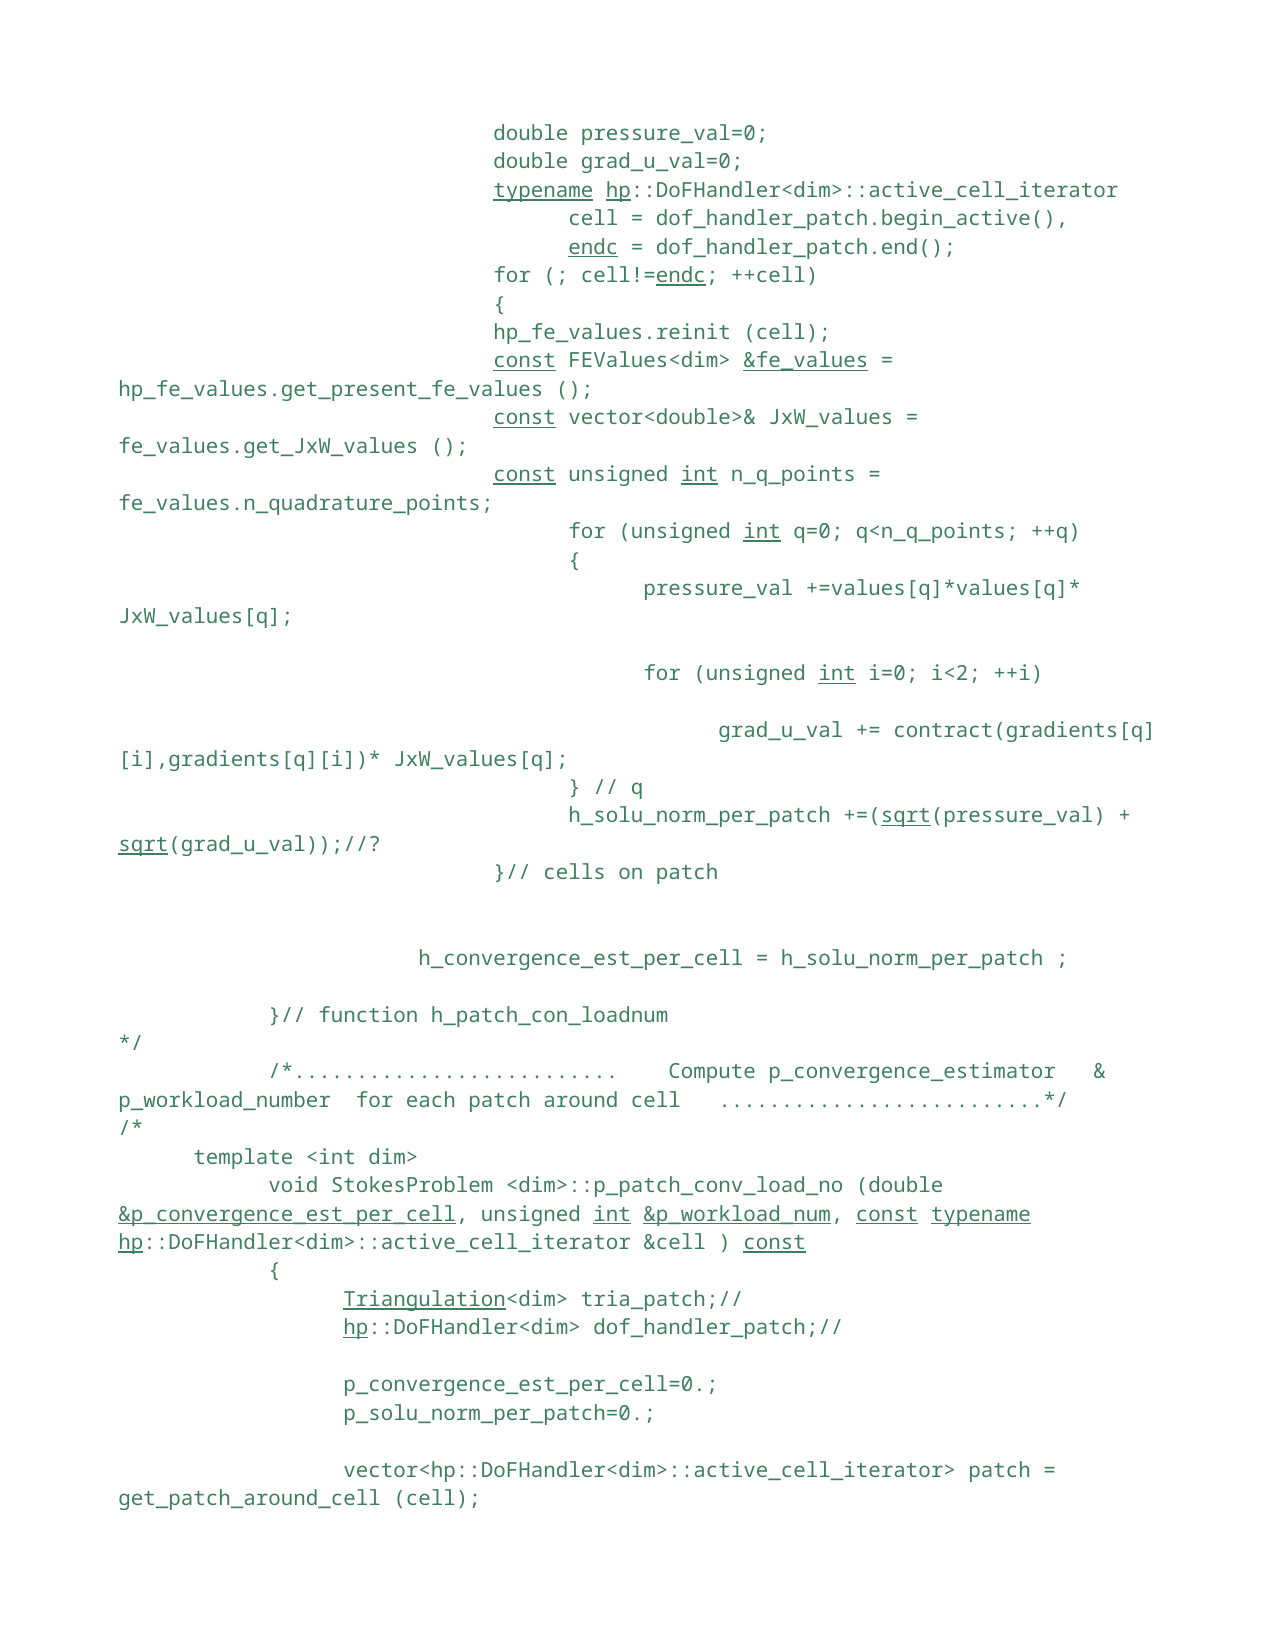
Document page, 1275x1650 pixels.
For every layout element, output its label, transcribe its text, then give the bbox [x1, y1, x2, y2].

text hp::DoFHandler<dim> dof_handler_patch;// [118, 1312, 1157, 1341]
text }// function h_patch_con_loadnum [118, 1000, 1157, 1028]
text hp_fe_values.reinit (cell); [118, 317, 1157, 346]
text cell = dof_handler_patch.begin_active(), [118, 203, 1157, 232]
text }// cells on patch [118, 857, 1157, 886]
text const unsigned int n_q_points = fe_values.n_quadrature_points; [118, 459, 1157, 516]
text */ [118, 1028, 1157, 1057]
text } // q [118, 772, 1157, 801]
text for (; cell!=endc; ++cell) [118, 260, 1157, 289]
text const FEValues<dim> &fe_values = hp_fe_values.get_present_fe_values (); [118, 346, 1157, 402]
text grad_u_val += contract(gradients[q][i],gradients[q][i])* JxW_values[q]; [118, 715, 1157, 772]
text /* [118, 1113, 1157, 1142]
text for (unsigned int q=0; q<n_q_points; ++q) [118, 516, 1157, 545]
text endc = dof_handler_patch.end(); [118, 232, 1157, 260]
text p_solu_norm_per_patch=0.; [118, 1398, 1157, 1426]
text vector<hp::DoFHandler<dim>::active_cell_iterator> patch = get_patch_around_cell (cell); [118, 1455, 1157, 1512]
text { [118, 545, 1157, 573]
text for (unsigned int i=0; i<2; ++i) [118, 658, 1157, 687]
text p_convergence_est_per_cell=0.; [118, 1369, 1157, 1398]
text Triangulation<dim> tria_patch;// [118, 1284, 1157, 1312]
text typename hp::DoFHandler<dim>::active_cell_iterator [118, 175, 1157, 203]
text h_solu_norm_per_patch +=(sqrt(pressure_val) + sqrt(grad_u_val));//? [118, 801, 1157, 857]
text double pressure_val=0; [118, 118, 1157, 147]
text void StokesProblem <dim>::p_patch_conv_load_no (double &p_convergence_est_per_cell, unsigned int &p_workload_num, const typename hp::DoFHandler<dim>::active_cell_iterator &cell ) const [118, 1170, 1157, 1256]
text /*.......................... Compute p_convergence_estimator & p_workload_number for each patch around cell ..........................*/ [118, 1057, 1157, 1113]
text template <int dim> [118, 1142, 1157, 1170]
text pressure_val +=values[q]*values[q]* JxW_values[q]; [118, 573, 1157, 630]
text h_convergence_est_per_cell = h_solu_norm_per_patch ; [118, 943, 1157, 971]
text const vector<double>& JxW_values = fe_values.get_JxW_values (); [118, 402, 1157, 459]
text double grad_u_val=0; [118, 147, 1157, 175]
text { [118, 1256, 1157, 1284]
text { [118, 289, 1157, 317]
